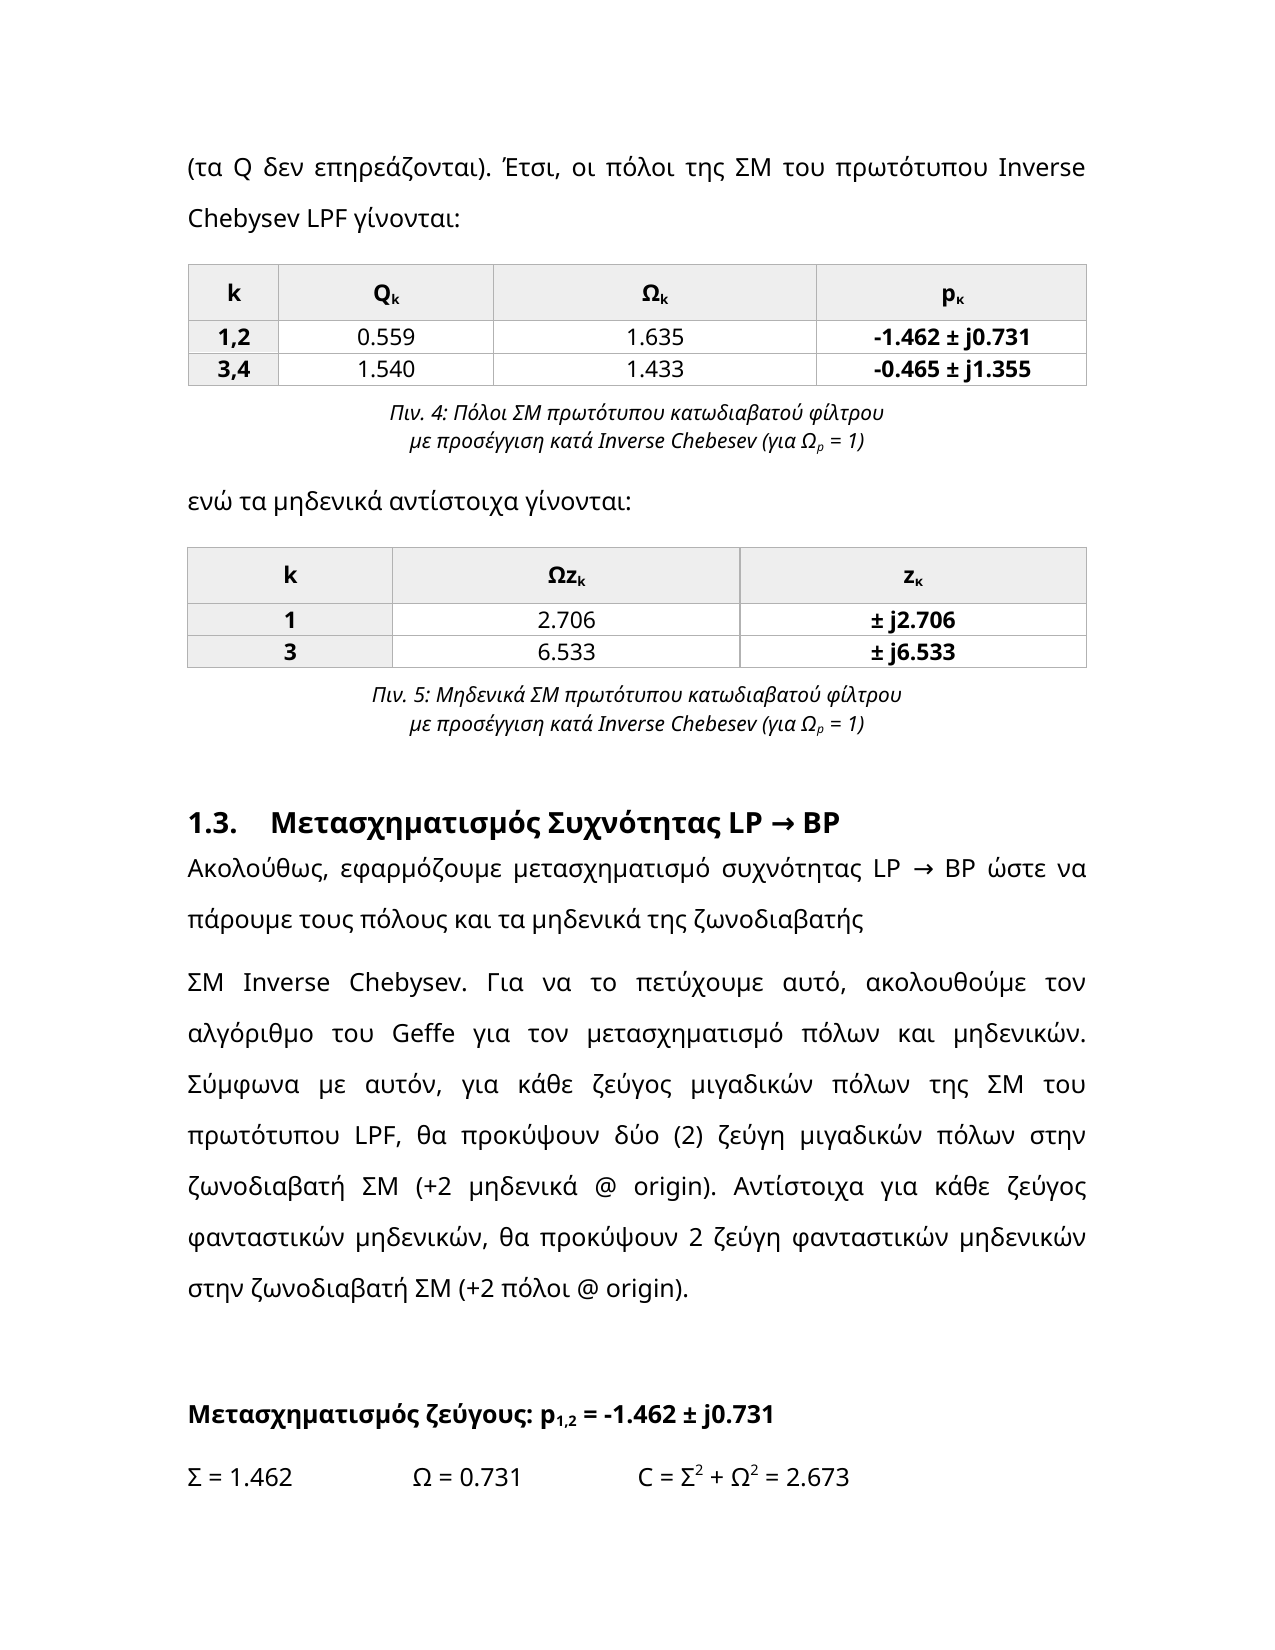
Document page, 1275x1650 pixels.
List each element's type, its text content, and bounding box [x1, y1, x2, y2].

table_header Qk [279, 265, 493, 320]
text Μετασχηματισμός ζεύγους: p1,2 = -1.462 ± j0.731 [187, 1397, 1087, 1431]
table_cell 3,4 [189, 354, 278, 385]
subtitle Μετασχηματισμός Συχνότητας LP → BP [187, 802, 1087, 842]
table_cell -1.462 ± j0.731 [817, 321, 1086, 352]
table_cell 6.533 [393, 636, 739, 667]
table_cell ± j2.706 [741, 604, 1086, 635]
text Σ = 1.462 Ω = 0.731 C = Σ2 + Ω2 = 2.673 [187, 1460, 1087, 1494]
table_header k [189, 265, 278, 320]
text ενώ τα μηδενικά αντίστοιχα γίνονται: [187, 483, 1087, 518]
text (τα Q δεν επηρεάζονται). Έτσι, οι πόλοι της ΣΜ του πρωτότυπου Inverse Chebysev LPF γίνονται: [187, 150, 1087, 235]
text Πιν. 4: Πόλοι ΣΜ πρωτότυπου κατωδιαβατού φίλτρου με προσέγγιση κατά Inverse Chebesev (για Ωp = 1) [187, 398, 1086, 454]
table_header zκ [741, 548, 1086, 603]
table_cell 1,2 [189, 321, 278, 352]
table_cell 1.540 [279, 354, 493, 385]
table_cell 2.706 [393, 604, 739, 635]
text ΣΜ Inverse Chebysev. Για να το πετύχουμε αυτό, ακολουθούμε τον αλγόριθμο του Geffe για τον μετασχηματισμό πόλων και μηδενικών. Σύμφωνα με αυτόν, για κάθε ζεύγος μιγαδικών πόλων της ΣΜ του πρωτότυπου LPF, θα προκύψουν δύο (2) ζεύγη μιγαδικών πόλων στην ζωνοδιαβατή ΣΜ (+2 μηδενικά @ origin). Αντίστοιχα για κάθε ζεύγος φανταστικών μηδενικών, θα προκύψουν 2 ζεύγη φανταστικών μηδενικών στην ζωνοδιαβατή ΣΜ (+2 πόλοι @ origin). [187, 965, 1087, 1305]
table_cell 0.559 [279, 321, 493, 352]
table_cell ± j6.533 [741, 636, 1086, 667]
table_header pκ [817, 265, 1086, 320]
table_cell 1.635 [494, 321, 816, 352]
text Ακολούθως, εφαρμόζουμε μετασχηματισμό συχνότητας LP → BP ώστε να πάρουμε τους πόλους και τα μηδενικά της ζωνοδιαβατής [187, 851, 1087, 936]
table_cell 1.433 [494, 354, 816, 385]
table_header Ωk [494, 265, 816, 320]
table_header Ωzk [393, 548, 739, 603]
table_cell 3 [188, 636, 392, 667]
table_cell 1 [188, 604, 392, 635]
text Πιν. 5: Μηδενικά ΣΜ πρωτότυπου κατωδιαβατού φίλτρου με προσέγγιση κατά Inverse Chebesev (για Ωp = 1) [187, 680, 1086, 737]
table_header k [188, 548, 392, 603]
table_cell -0.465 ± j1.355 [817, 354, 1086, 385]
